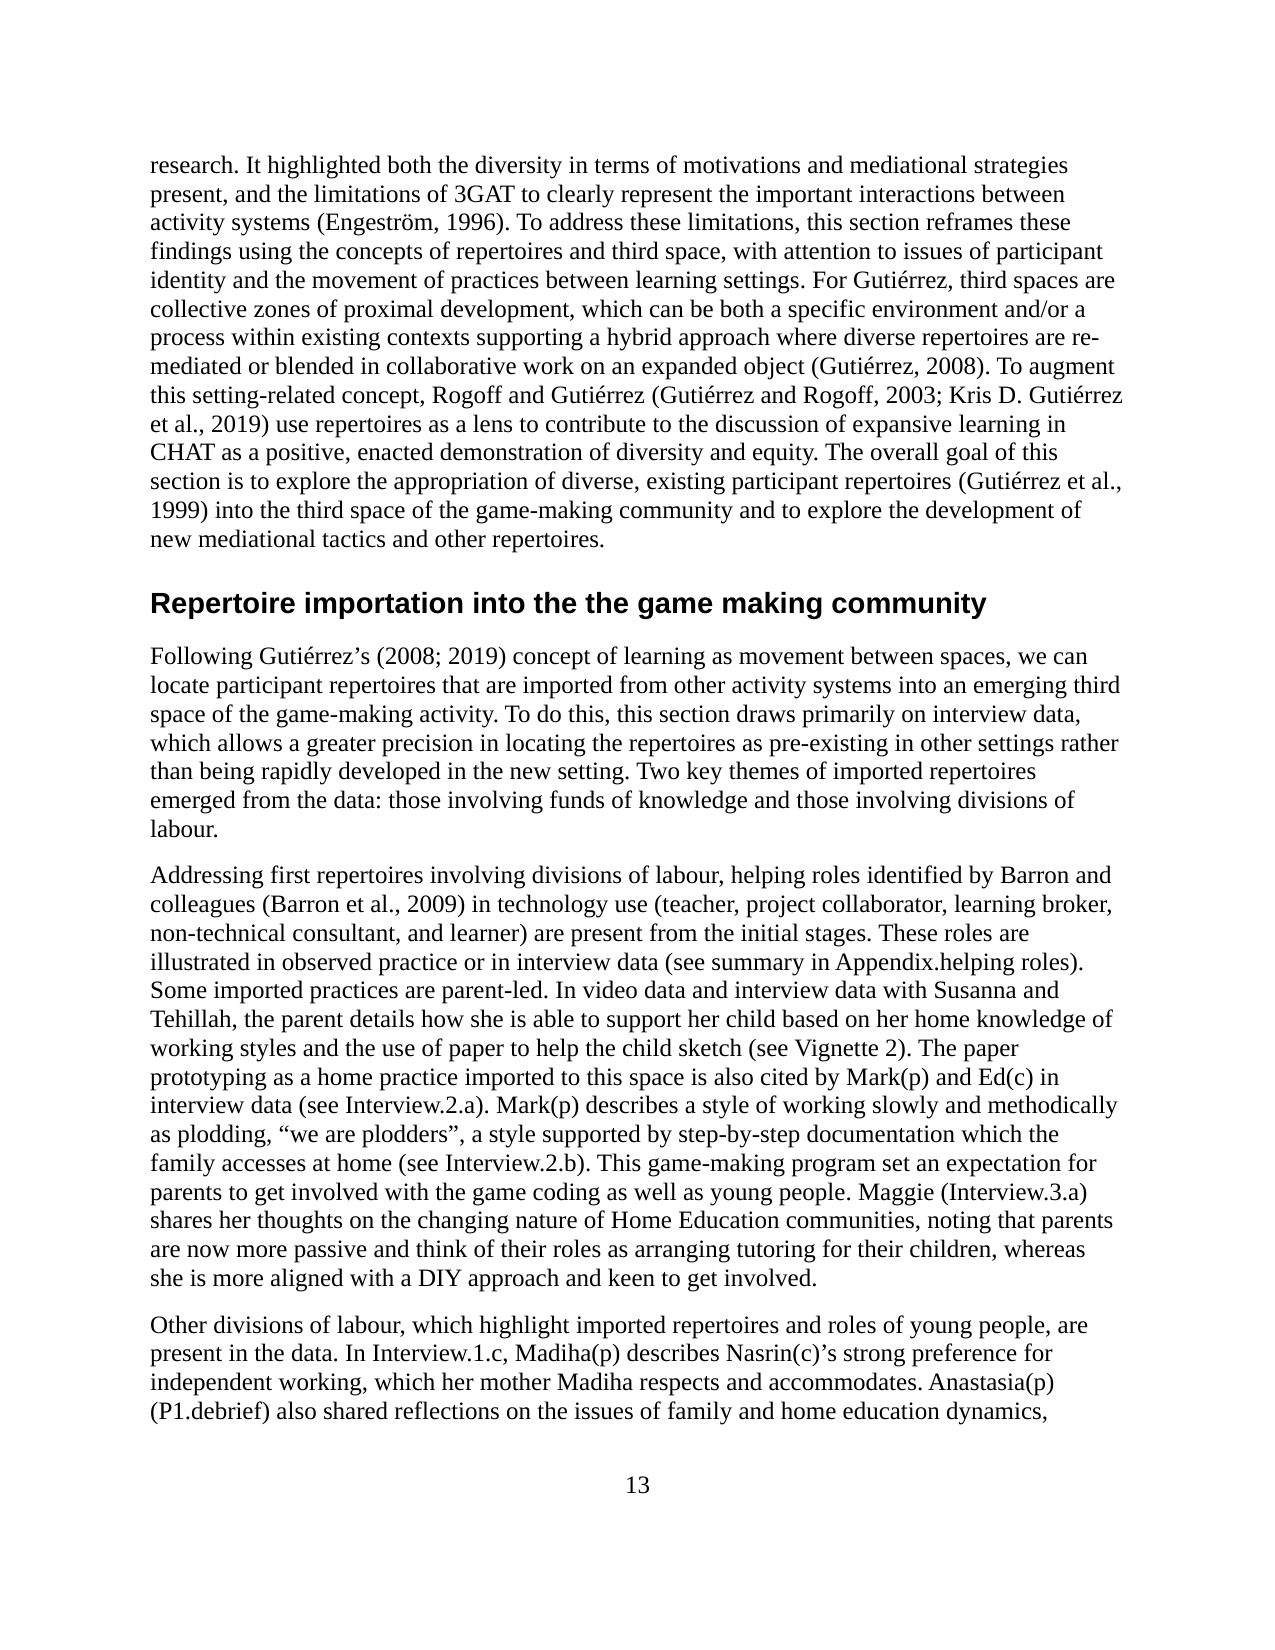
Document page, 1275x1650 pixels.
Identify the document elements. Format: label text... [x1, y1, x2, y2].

text research. It highlighted both the diversity in terms of motivations and mediational strategies present, and the limitations of 3GAT to clearly represent the important interactions between activity systems (Engeström, 1996). To address these limitations, this section reframes these findings using the concepts of repertoires and third space, with attention to issues of participant identity and the movement of practices between learning settings. For Gutiérrez, third spaces are collective zones of proximal development, which can be both a specific environment and/or a process within existing contexts supporting a hybrid approach where diverse repertoires are re-mediated or blended in collaborative work on an expanded object (Gutiérrez, 2008). To augment this setting-related concept, Rogoff and Gutiérrez (Gutiérrez and Rogoff, 2003; Kris D. Gutiérrez et al., 2019) use repertoires as a lens to contribute to the discussion of expansive learning in CHAT as a positive, enacted demonstration of diversity and equity. The overall goal of this section is to explore the appropriation of diverse, existing participant repertoires (Gutiérrez et al., 1999) into the third space of the game-making community and to explore the development of new mediational tactics and other repertoires. [150, 150, 1125, 552]
subtitle Repertoire importation into the the game making community [150, 586, 1125, 620]
text Following Gutiérrez’s (2008; 2019) concept of learning as movement between spaces, we can locate participant repertoires that are imported from other activity systems into an emerging third space of the game-making activity. To do this, this section draws primarily on interview data, which allows a greater precision in locating the repertoires as pre-existing in other settings rather than being rapidly developed in the new setting. Two key themes of imported repertoires emerged from the data: those involving funds of knowledge and those involving divisions of labour. [150, 641, 1125, 843]
text Addressing first repertoires involving divisions of labour, helping roles identified by Barron and colleagues (Barron et al., 2009) in technology use (teacher, project collaborator, learning broker, non-technical consultant, and learner) are present from the initial stages. These roles are illustrated in observed practice or in interview data (see summary in Appendix.helping roles). Some imported practices are parent-led. In video data and interview data with Susanna and Tehillah, the parent details how she is able to support her child based on her home knowledge of working styles and the use of paper to help the child sketch (see Vignette 2). The paper prototyping as a home practice imported to this space is also cited by Mark(p) and Ed(c) in interview data (see Interview.2.a). Mark(p) describes a style of working slowly and methodically as plodding, “we are plodders”, a style supported by step-by-step documentation which the family accesses at home (see Interview.2.b). This game-making program set an expectation for parents to get involved with the game coding as well as young people. Maggie (Interview.3.a) shares her thoughts on the changing nature of Home Education communities, noting that parents are now more passive and think of their roles as arranging tutoring for their children, whereas she is more aligned with a DIY approach and keen to get involved. [150, 861, 1125, 1292]
text Other divisions of labour, which highlight imported repertoires and roles of young people, are present in the data. In Interview.1.c, Madiha(p) describes Nasrin(c)’s strong preference for independent working, which her mother Madiha respects and accommodates. Anastasia(p) (P1.debrief) also shared reflections on the issues of family and home education dynamics, [150, 1310, 1125, 1425]
